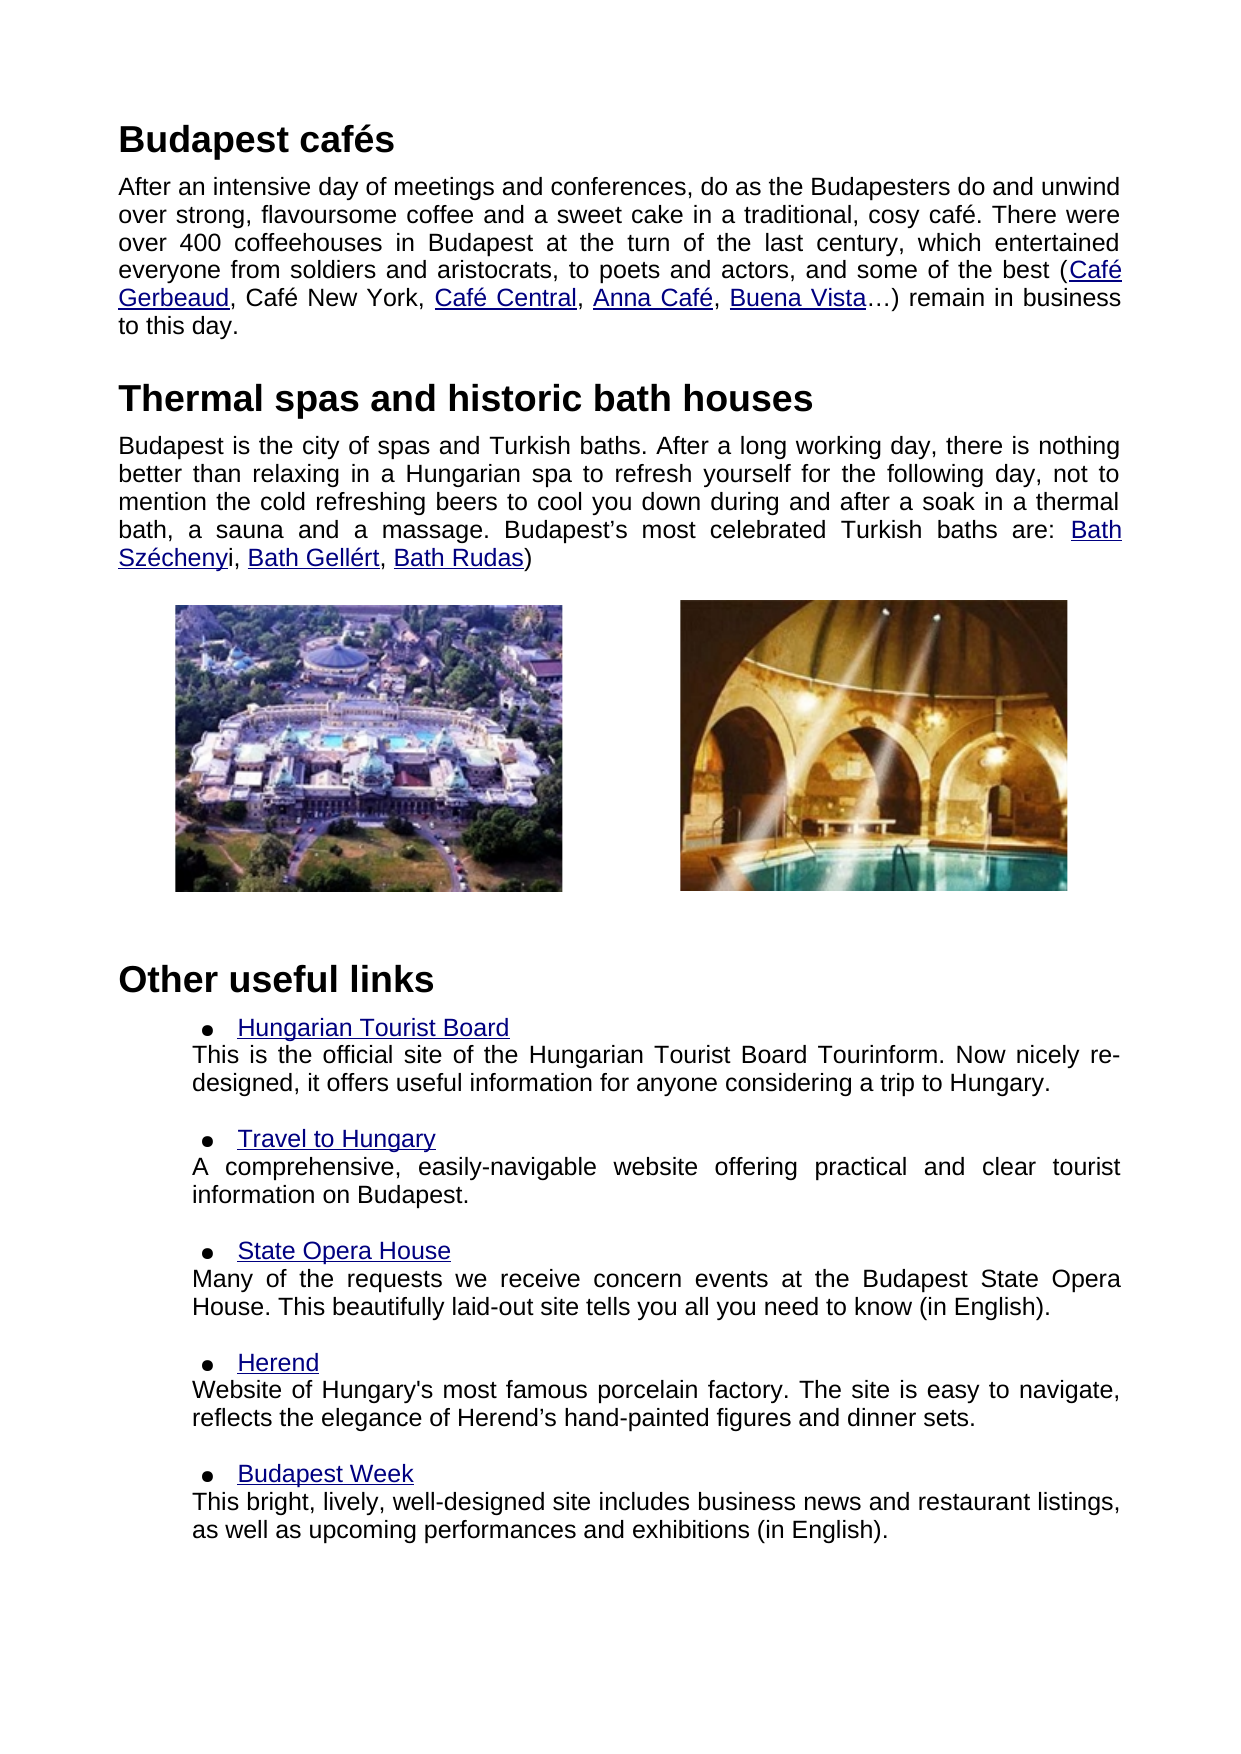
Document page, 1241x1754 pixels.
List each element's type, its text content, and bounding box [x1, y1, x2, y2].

subtitle Budapest cafés [118, 118, 1122, 160]
text Many of the requests we receive concern events at the Budapest State Opera House. This beautifully laid-out site tells you all you need to know (in English). [192, 1264, 1122, 1320]
text Budapest is the city of spas and Turkish baths. After a long working day, there is nothing better than relaxing in a Hungarian spa to refresh yourself for the following day, not to mention the cold refreshing beers to cool you down during and after a soak in a thermal bath, a sauna and a massage. Budapest’s most celebrated Turkish baths are: Bath Széchenyi, Bath Gellért, Bath Rudas) [118, 432, 1122, 571]
list Herend [200, 1348, 1122, 1376]
list Hungarian Tourist Board [200, 1013, 1122, 1041]
text This is the official site of the Hungarian Tourist Board Tourinform. Now nicely re-designed, it offers useful information for anyone considering a trip to Hungary. [192, 1041, 1122, 1097]
list Budapest Week [200, 1460, 1122, 1488]
text Website of Hungary's most famous porcelain factory. The site is easy to navigate, reflects the elegance of Herend’s hand-painted figures and dinner sets. [192, 1376, 1122, 1432]
subtitle Thermal spas and historic bath houses [118, 377, 1122, 419]
text A comprehensive, easily-navigable website offering practical and clear tourist information on Budapest. [192, 1153, 1122, 1209]
subtitle Other useful links [118, 959, 1122, 1001]
list Travel to Hungary [200, 1125, 1122, 1153]
picture [680, 600, 1068, 891]
text After an intensive day of meetings and conferences, do as the Budapesters do and unwind over strong, flavoursome coffee and a sweet cake in a traditional, cosy café. There were over 400 coffeehouses in Budapest at the turn of the last century, which entertained everyone from soldiers and aristocrats, to poets and actors, and some of the best (Café Gerbeaud, Café New York, Café Central, Anna Café, Buena Vista…) remain in business to this day. [118, 172, 1122, 340]
list State Opera House [200, 1237, 1122, 1264]
picture [175, 605, 563, 892]
text This bright, lively, well-designed site includes business news and restaurant listings, as well as upcoming performances and exhibitions (in English). [192, 1488, 1122, 1544]
